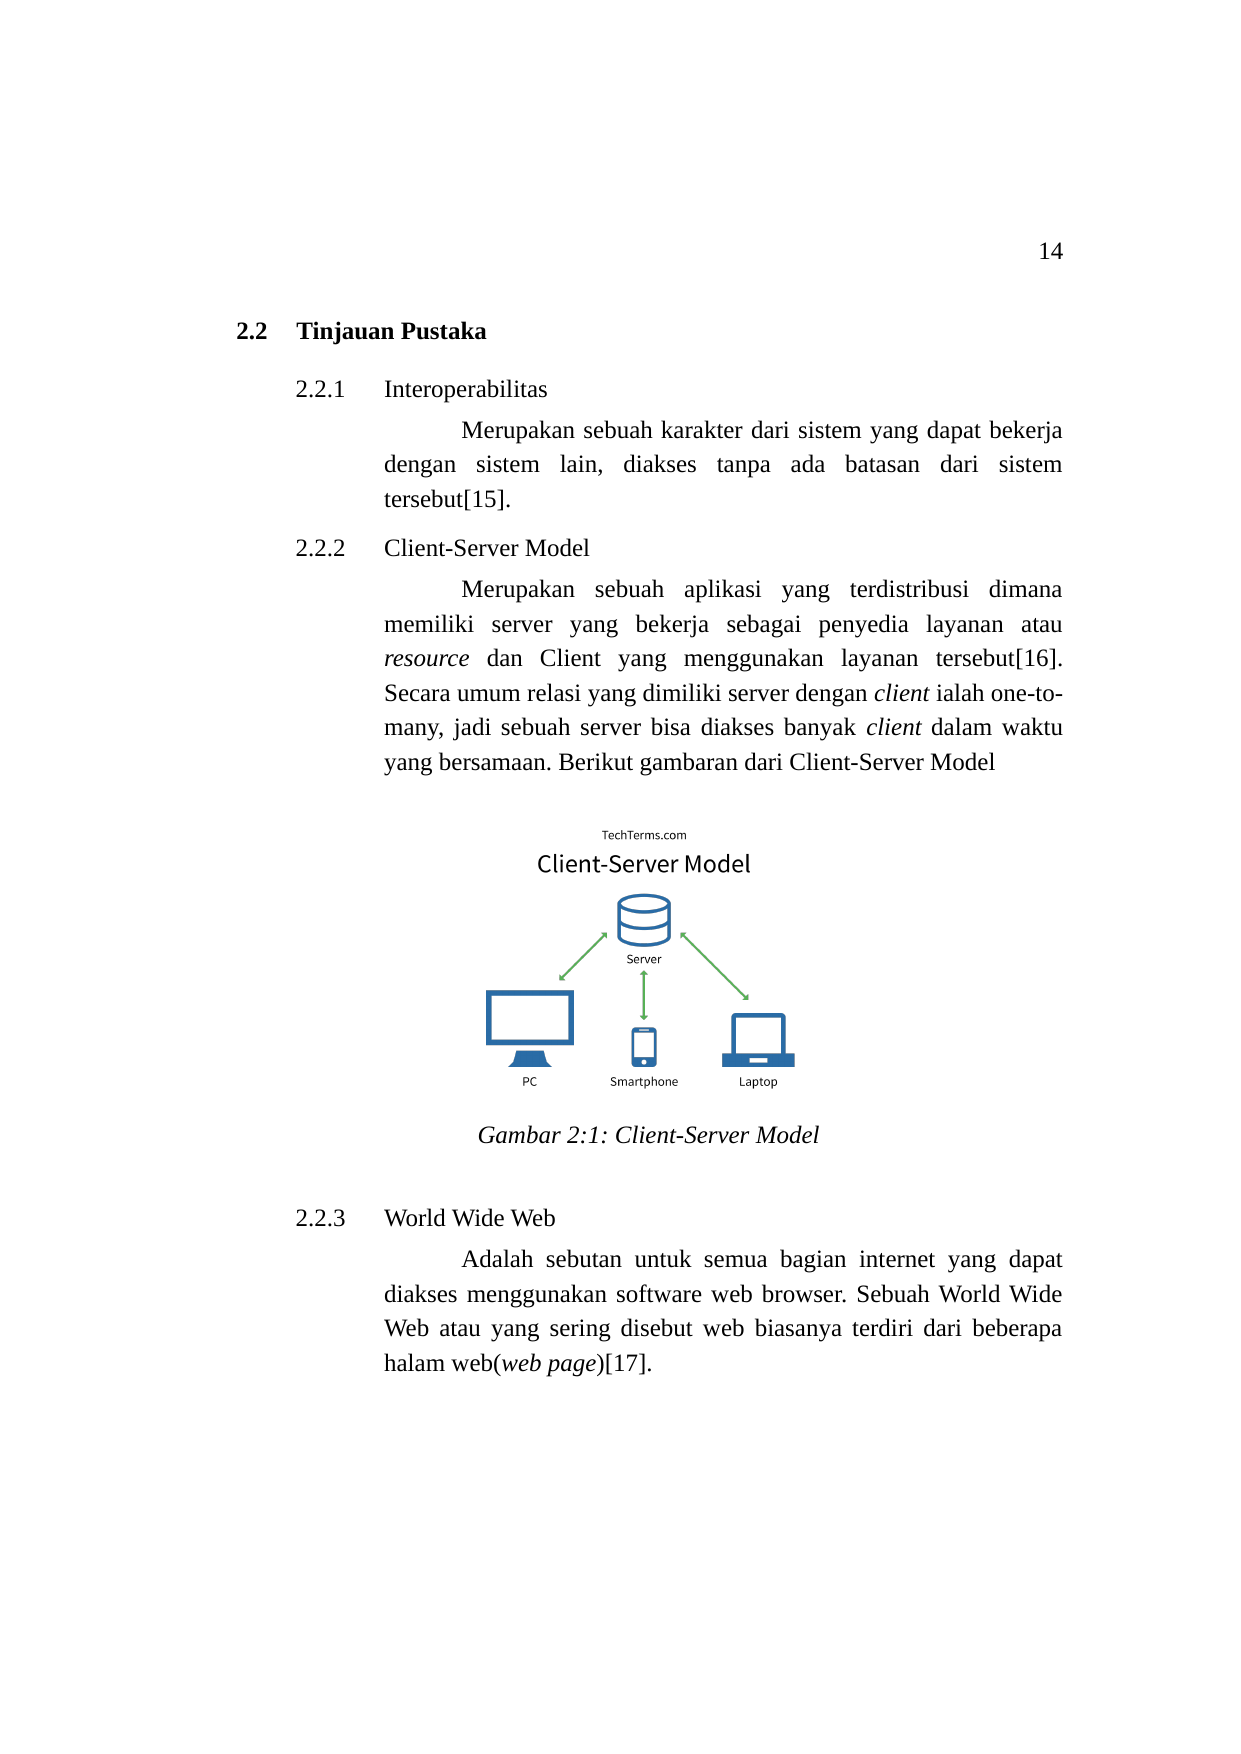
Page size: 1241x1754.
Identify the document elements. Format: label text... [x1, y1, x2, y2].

text Adalah sebutan untuk semua bagian internet yang dapat diakses menggunakan software web browser. Sebuah World Wide Web atau yang sering disebut web biasanya terdiri dari beberapa halam web(web page)[17]. [384, 1244, 1063, 1377]
text Gambar 2:1: Client-Server Model [442, 1120, 857, 1148]
subtitle Client-Server Model [295, 533, 1063, 562]
subtitle Tinjauan Pustaka [236, 316, 1063, 345]
subtitle Interoperabilitas [295, 374, 1063, 402]
text Merupakan sebuah aplikasi yang terdistribusi dimana memiliki server yang bekerja sebagai penyedia layanan atau resource dan Client yang menggunakan layanan tersebut[16]. Secara umum relasi yang dimiliki server dengan client ialah one-to-many, jadi sebuah server bisa diakses banyak client dalam waktu yang bersamaan. Berikut gambaran dari Client-Server Model [384, 574, 1063, 775]
text Merupakan sebuah karakter dari sistem yang dapat bekerja dengan sistem lain, diakses tanpa ada batasan dari sistem tersebut[15]. [384, 415, 1063, 513]
picture [441, 808, 858, 1120]
subtitle World Wide Web [295, 1203, 1063, 1232]
